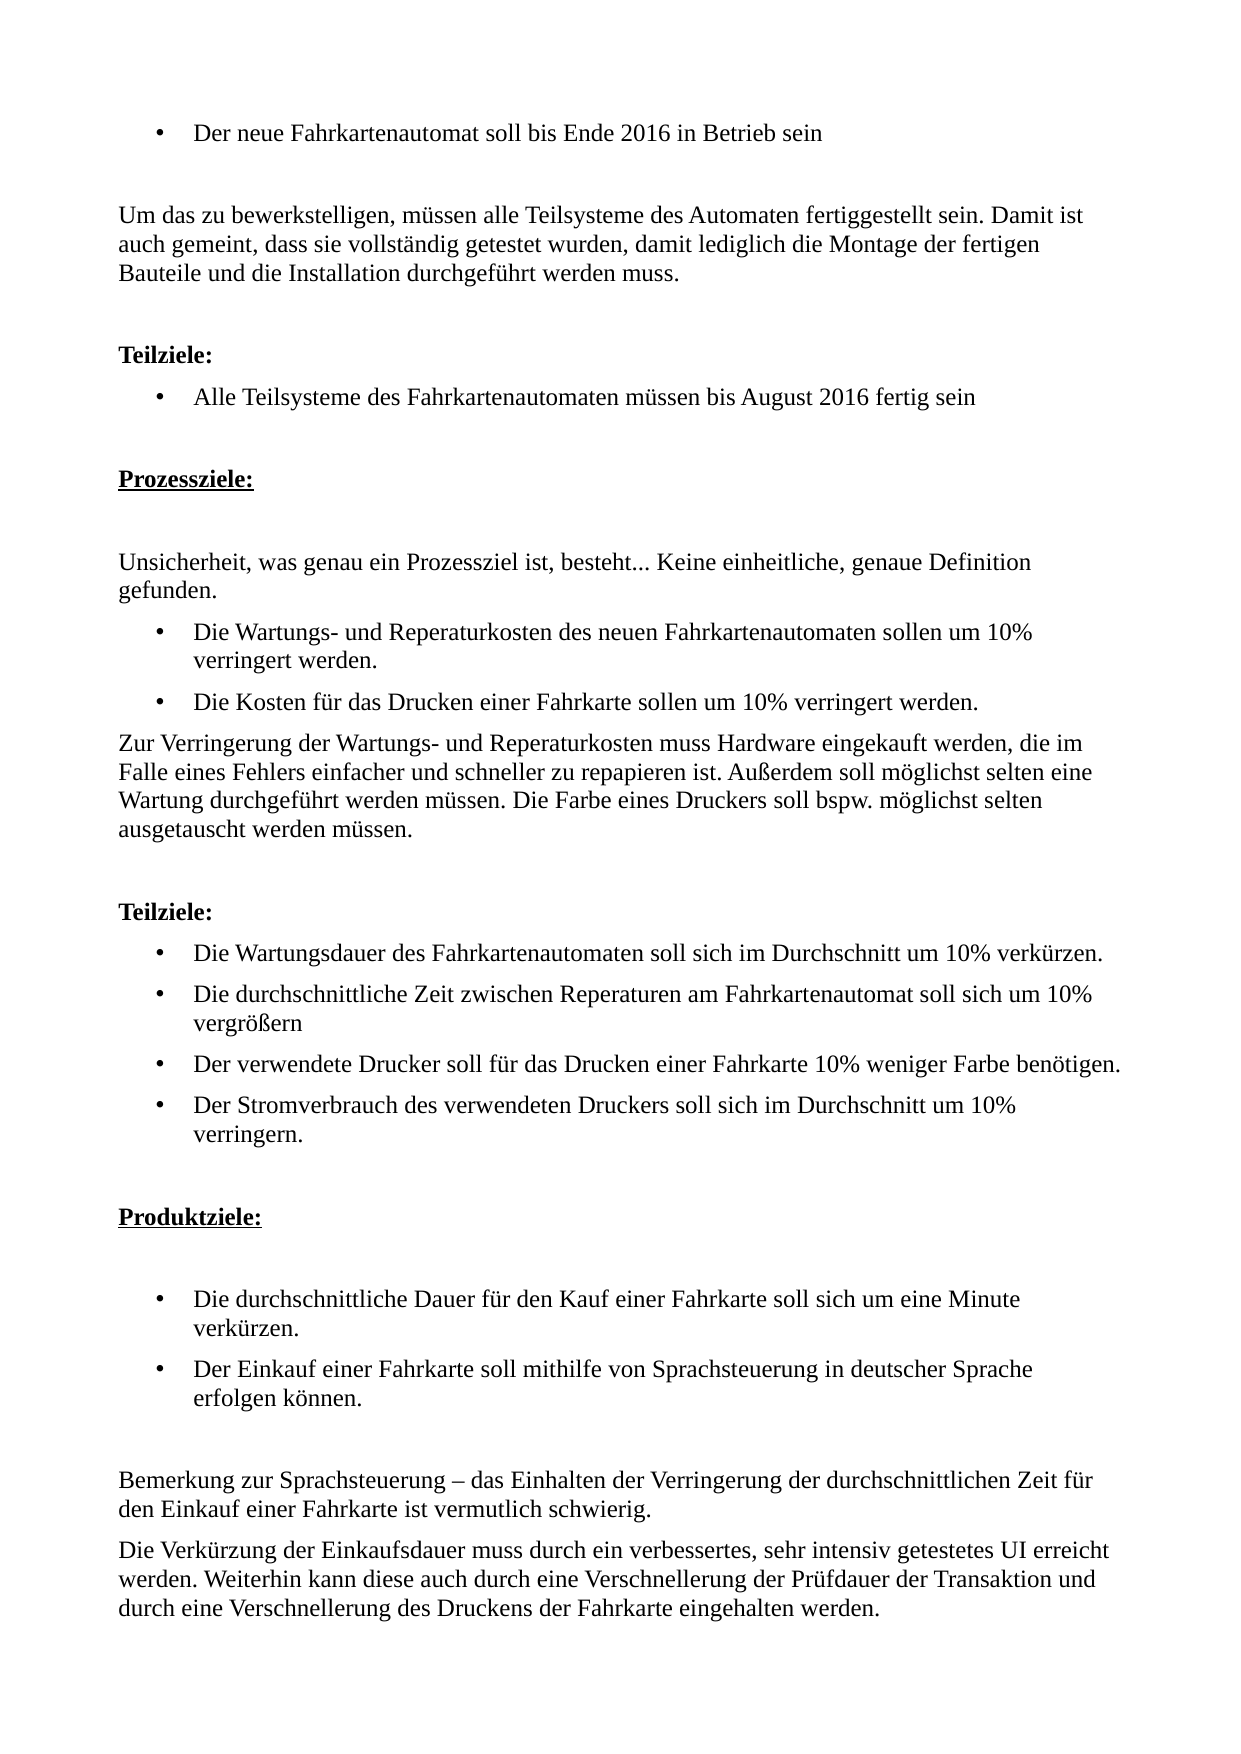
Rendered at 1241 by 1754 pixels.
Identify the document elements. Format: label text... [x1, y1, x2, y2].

list Die Wartungs- und Reperaturkosten des neuen Fahrkartenautomaten sollen um 10% verringert werden. [156, 617, 1122, 674]
text Zur Verringerung der Wartungs- und Reperaturkosten muss Hardware eingekauft werden, die im Falle eines Fehlers einfacher und schneller zu repapieren ist. Außerdem soll möglichst selten eine Wartung durchgeführt werden müssen. Die Farbe eines Druckers soll bspw. möglichst selten ausgetauscht werden müssen. [118, 728, 1122, 843]
text Teilziele: [118, 341, 1122, 369]
text Um das zu bewerkstelligen, müssen alle Teilsysteme des Automaten fertiggestellt sein. Damit ist auch gemeint, dass sie vollständig getestet wurden, damit lediglich die Montage der fertigen Bauteile und die Installation durchgeführt werden muss. [118, 201, 1122, 287]
list Der Einkauf einer Fahrkarte soll mithilfe von Sprachsteuerung in deutscher Sprache erfolgen können. [156, 1354, 1122, 1412]
list Die Wartungsdauer des Fahrkartenautomaten soll sich im Durchschnitt um 10% verkürzen. [156, 938, 1122, 967]
list Die durchschnittliche Dauer für den Kauf einer Fahrkarte soll sich um eine Minute verkürzen. [156, 1284, 1122, 1342]
list Die durchschnittliche Zeit zwischen Reperaturen am Fahrkartenautomat soll sich um 10% vergrößern [156, 979, 1122, 1037]
list Der neue Fahrkartenautomat soll bis Ende 2016 in Betrieb sein [156, 118, 1122, 147]
list Der Stromverbrauch des verwendeten Druckers soll sich im Durchschnitt um 10% verringern. [156, 1091, 1122, 1148]
text Unsicherheit, was genau ein Prozessziel ist, besteht... Keine einheitliche, genaue Definition gefunden. [118, 547, 1122, 604]
list Der verwendete Drucker soll für das Drucken einer Fahrkarte 10% weniger Farbe benötigen. [156, 1049, 1122, 1078]
text Die Verkürzung der Einkaufsdauer muss durch ein verbessertes, sehr intensiv getestetes UI erreicht werden. Weiterhin kann diese auch durch eine Verschnellerung der Prüfdauer der Transaktion und durch eine Verschnellerung des Druckens der Fahrkarte eingehalten werden. [118, 1536, 1122, 1622]
list Alle Teilsysteme des Fahrkartenautomaten müssen bis August 2016 fertig sein [156, 382, 1122, 411]
list Die Kosten für das Drucken einer Fahrkarte sollen um 10% verringert werden. [156, 687, 1122, 716]
text Produktziele: [118, 1202, 1122, 1231]
text Prozessziele: [118, 464, 1122, 493]
text Teilziele: [118, 897, 1122, 926]
text Bemerkung zur Sprachsteuerung – das Einhalten der Verringerung der durchschnittlichen Zeit für den Einkauf einer Fahrkarte ist vermutlich schwierig. [118, 1466, 1122, 1523]
